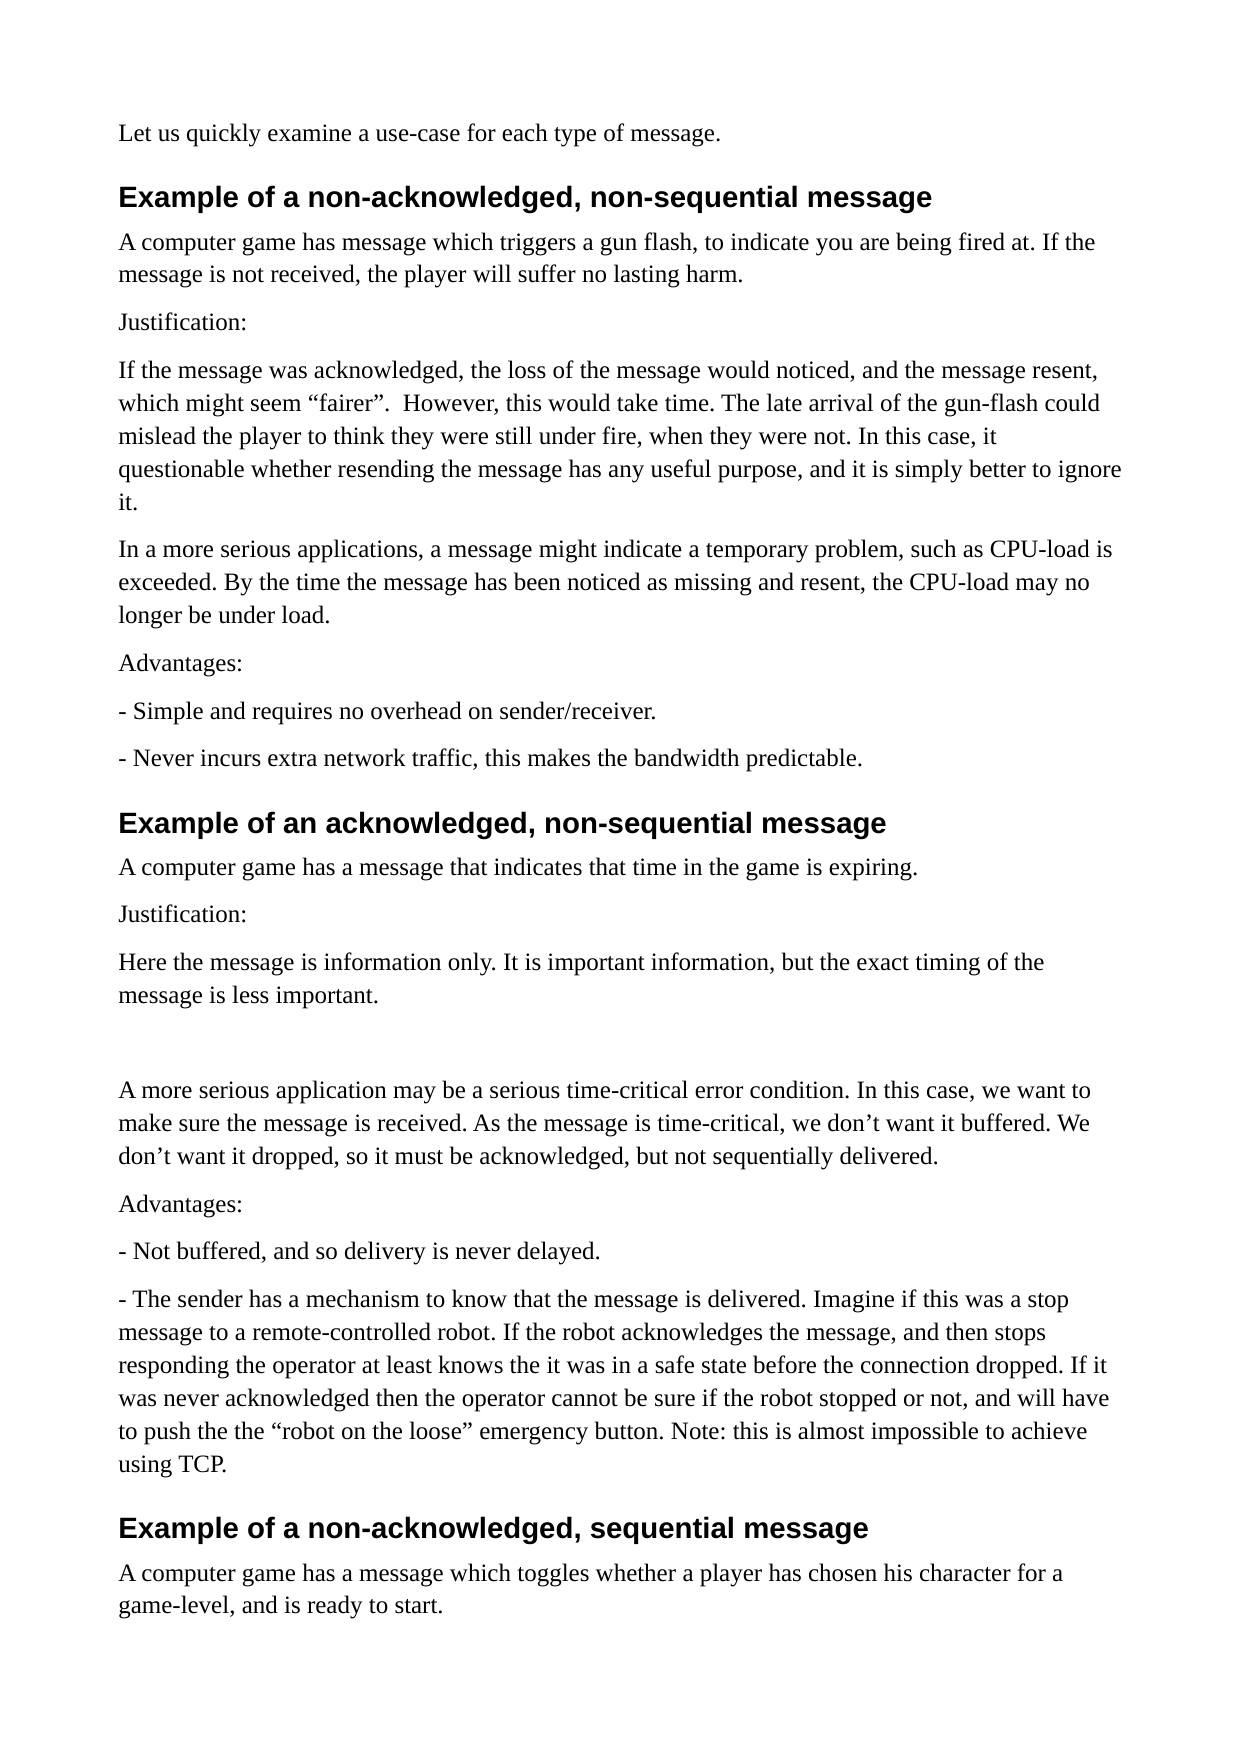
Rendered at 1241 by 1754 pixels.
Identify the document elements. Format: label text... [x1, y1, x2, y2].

subtitle Example of an acknowledged, non-sequential message [118, 806, 1122, 839]
text Justification: [118, 899, 1122, 928]
text A more serious application may be a serious time-critical error condition. In this case, we want to make sure the message is received. As the message is time-critical, we don’t want it buffered. We don’t want it dropped, so it must be acknowledged, but not sequentially delivered. [118, 1075, 1122, 1170]
text Justification: [118, 307, 1122, 336]
text - Simple and requires no overhead on sender/receiver. [118, 696, 1122, 724]
text Let us quickly examine a use-case for each type of message. [118, 118, 1122, 147]
text - Not buffered, and so delivery is never delayed. [118, 1236, 1122, 1265]
text If the message was acknowledged, the loss of the message would noticed, and the message resent, which might seem “fairer”. However, this would take time. The late arrival of the gun-flash could mislead the player to think they were still under fire, when they were not. In this case, it questionable whether resending the message has any useful purpose, and it is simply better to ignore it. [118, 355, 1122, 516]
text Here the message is information only. It is important information, but the exact timing of the message is less important. [118, 947, 1122, 1009]
subtitle Example of a non-acknowledged, sequential message [118, 1511, 1122, 1545]
text In a more serious applications, a message might indicate a temporary problem, such as CPU-load is exceeded. By the time the message has been noticed as missing and resent, the CPU-load may no longer be under load. [118, 534, 1122, 629]
text A computer game has message which triggers a gun flash, to indicate you are being fired at. If the message is not received, the player will suffer no lasting harm. [118, 227, 1122, 288]
text - The sender has a mechanism to know that the message is delivered. Imagine if this was a stop message to a remote-controlled robot. If the robot acknowledges the message, and then stops responding the operator at least knows the it was in a safe state before the connection dropped. If it was never acknowledged then the operator cannot be sure if the robot stopped or not, and will have to push the the “robot on the loose” emergency button. Note: this is almost impossible to achieve using TCP. [118, 1284, 1122, 1478]
text Advantages: [118, 1189, 1122, 1218]
text A computer game has a message which toggles whether a player has chosen his character for a game-level, and is ready to start. [118, 1558, 1122, 1619]
text A computer game has a message that indicates that time in the game is expiring. [118, 852, 1122, 881]
text Advantages: [118, 648, 1122, 677]
subtitle Example of a non-acknowledged, non-sequential message [118, 180, 1122, 214]
text - Never incurs extra network traffic, this makes the bandwidth predictable. [118, 743, 1122, 772]
